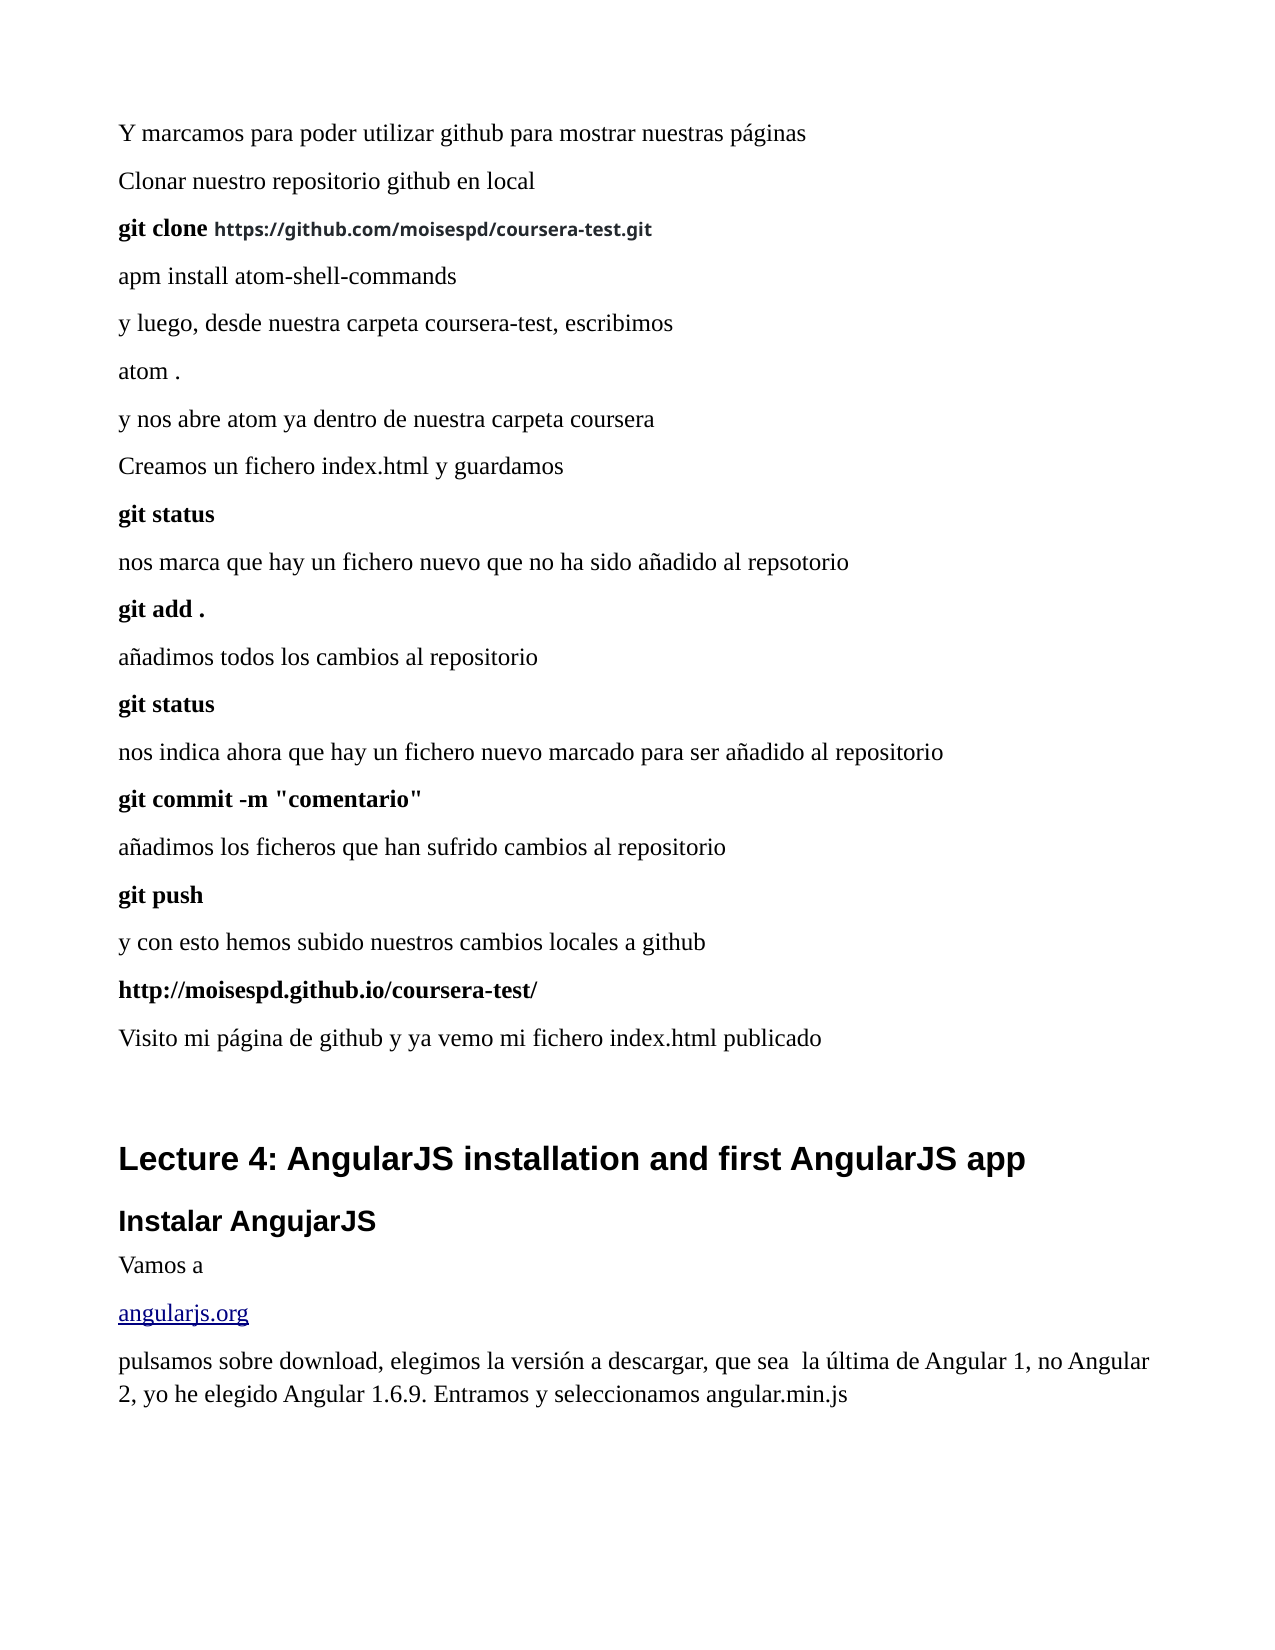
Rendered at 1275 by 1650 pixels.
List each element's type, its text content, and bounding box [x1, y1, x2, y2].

text añadimos los ficheros que han sufrido cambios al repositorio [118, 832, 1157, 861]
text git add . [118, 594, 1157, 623]
text git clone https://github.com/moisespd/coursera-test.git [118, 213, 1157, 242]
text Creamos un fichero index.html y guardamos [118, 451, 1157, 480]
subtitle Instalar AngujarJS [118, 1204, 1157, 1238]
text nos indica ahora que hay un fichero nuevo marcado para ser añadido al repositorio [118, 737, 1157, 766]
text y luego, desde nuestra carpeta coursera-test, escribimos [118, 308, 1157, 337]
text angularjs.org [118, 1298, 1157, 1327]
text git status [118, 499, 1157, 528]
text nos marca que hay un fichero nuevo que no ha sido añadido al repsotorio [118, 547, 1157, 575]
text pulsamos sobre download, elegimos la versión a descargar, que sea la última de Angular 1, no Angular 2, yo he elegido Angular 1.6.9. Entramos y seleccionamos angular.min.js [118, 1346, 1157, 1408]
text Y marcamos para poder utilizar github para mostrar nuestras páginas [118, 118, 1157, 147]
text apm install atom-shell-commands [118, 261, 1157, 290]
subtitle Lecture 4: AngularJS installation and first AngularJS app [118, 1139, 1157, 1177]
text Vamos a [118, 1251, 1157, 1279]
text git push [118, 880, 1157, 908]
text añadimos todos los cambios al repositorio [118, 642, 1157, 671]
text git commit -m "comentario" [118, 784, 1157, 813]
text Clonar nuestro repositorio github en local [118, 166, 1157, 194]
text atom . [118, 356, 1157, 385]
text y con esto hemos subido nuestros cambios locales a github [118, 927, 1157, 956]
text Visito mi página de github y ya vemo mi fichero index.html publicado [118, 1023, 1157, 1051]
text git status [118, 689, 1157, 718]
text y nos abre atom ya dentro de nuestra carpeta coursera [118, 404, 1157, 432]
text http://moisespd.github.io/coursera-test/ [118, 975, 1157, 1004]
